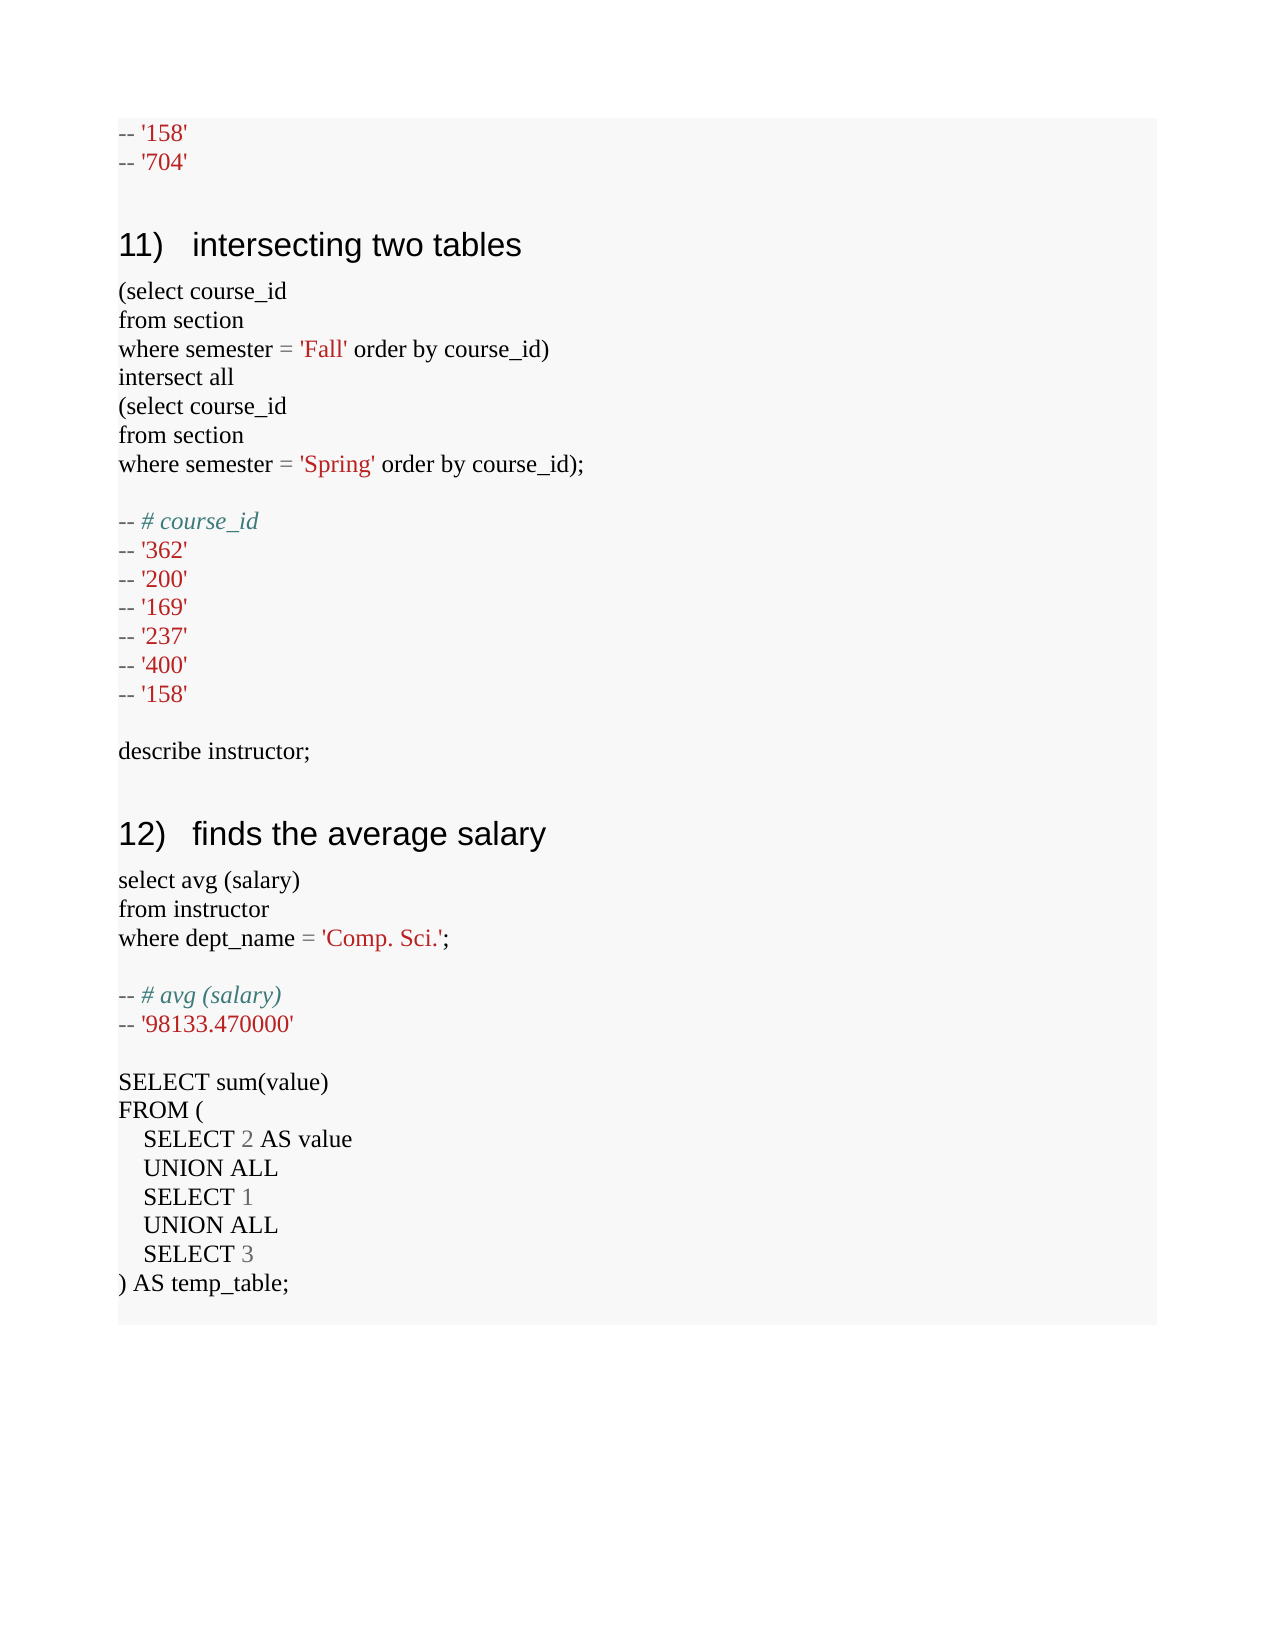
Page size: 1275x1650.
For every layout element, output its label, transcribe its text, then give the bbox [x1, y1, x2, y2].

text (select course_id [118, 276, 1157, 305]
subtitle intersecting two tables [118, 225, 1157, 264]
text from instructor [118, 894, 1157, 923]
text where semester = 'Fall' order by course_id) [118, 334, 1157, 362]
text -- '158' [118, 118, 1157, 147]
text intersect all [118, 362, 1157, 391]
text -- '400' [118, 650, 1157, 679]
text UNION ALL [118, 1153, 1157, 1182]
text where semester = 'Spring' order by course_id); [118, 449, 1157, 477]
text -- '200' [118, 564, 1157, 592]
text UNION ALL [118, 1210, 1157, 1239]
subtitle finds the average salary [118, 814, 1157, 853]
text (select course_id [118, 391, 1157, 420]
text describe instructor; [118, 736, 1157, 765]
text -- '237' [118, 621, 1157, 650]
text from section [118, 305, 1157, 334]
text select avg (salary) [118, 865, 1157, 894]
text from section [118, 420, 1157, 449]
text -- # avg (salary) [118, 980, 1157, 1009]
text SELECT 2 AS value [118, 1124, 1157, 1153]
text FROM ( [118, 1095, 1157, 1124]
text -- '98133.470000' [118, 1009, 1157, 1038]
text -- # course_id [118, 506, 1157, 535]
text -- '169' [118, 592, 1157, 621]
text SELECT sum(value) [118, 1067, 1157, 1095]
text -- '704' [118, 147, 1157, 176]
text SELECT 1 [118, 1182, 1157, 1210]
text ) AS temp_table; [118, 1268, 1157, 1297]
text -- '362' [118, 535, 1157, 564]
text SELECT 3 [118, 1239, 1157, 1268]
text where dept_name = 'Comp. Sci.'; [118, 923, 1157, 952]
text -- '158' [118, 679, 1157, 707]
